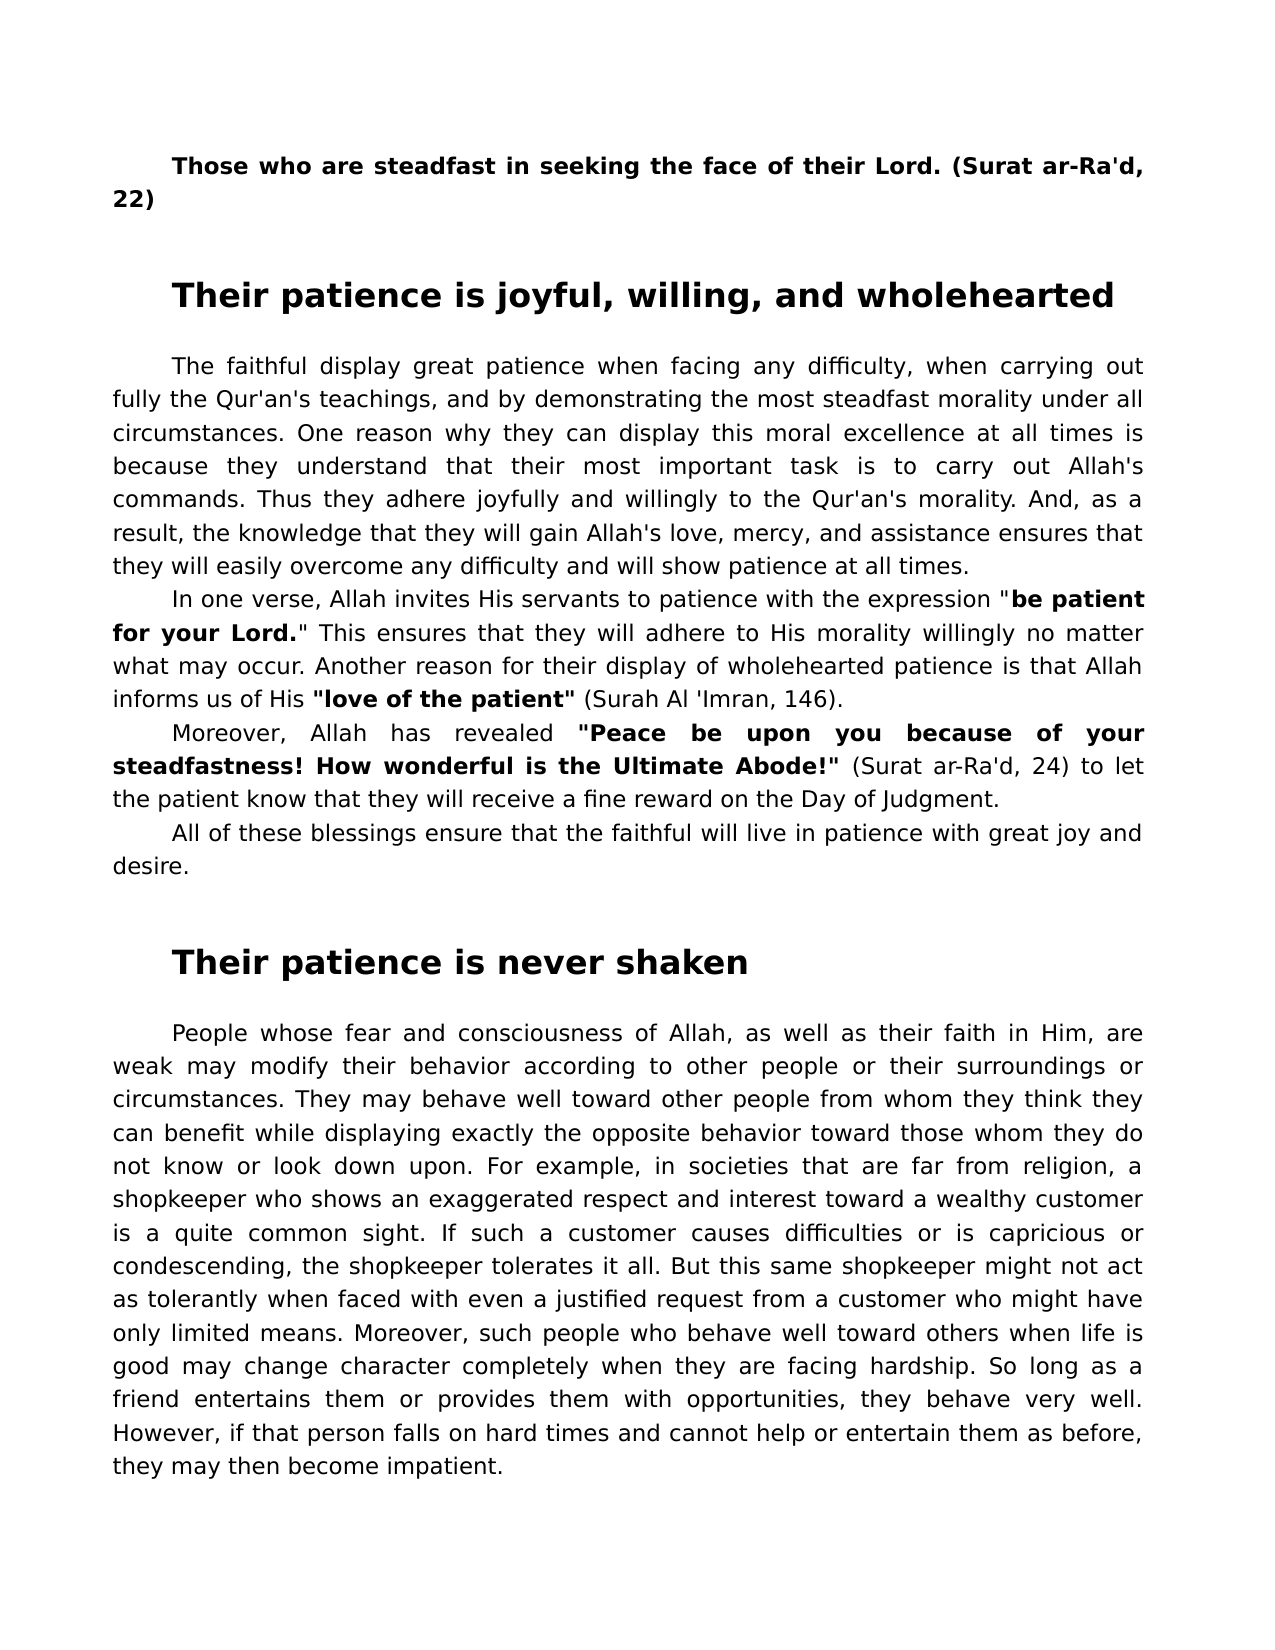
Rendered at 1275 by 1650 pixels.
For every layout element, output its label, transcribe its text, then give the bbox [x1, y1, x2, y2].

text Their patience is joyful, willing, and wholehearted [112, 281, 1145, 314]
text The faithful display great patience when facing any difficulty, when carrying out fully the Qur'an's teachings, and by demonstrating the most steadfast morality under all circumstances. One reason why they can display this moral excellence at all times is because they understand that their most important task is to carry out Allah's commands. Thus they adhere joyfully and willingly to the Qur'an's morality. And, as a result, the knowledge that they will gain Allah's love, mercy, and assistance ensures that they will easily overcome any difficulty and will show patience at all times. [112, 348, 1145, 581]
text Those who are steadfast in seeking the face of their Lord. (Surat ar-Ra'd, 22) [112, 148, 1145, 214]
text In one verse, Allah invites His servants to patience with the expression "be patient for your Lord." This ensures that they will adhere to His morality willingly no matter what may occur. Another reason for their display of wholehearted patience is that Allah informs us of His "love of the patient" (Surah Al 'Imran, 146). [112, 581, 1145, 714]
text Moreover, Allah has revealed "Peace be upon you because of your steadfastness! How wonderful is the Ultimate Abode!" (Surat ar-Ra'd, 24) to let the patient know that they will receive a fine reward on the Day of Judgment. [112, 714, 1145, 814]
text Their patience is never shaken [112, 948, 1145, 981]
text All of these blessings ensure that the faithful will live in patience with great joy and desire. [112, 814, 1145, 881]
text People whose fear and consciousness of Allah, as well as their faith in Him, are weak may modify their behavior according to other people or their surroundings or circumstances. They may behave well toward other people from whom they think they can benefit while displaying exactly the opposite behavior toward those whom they do not know or look down upon. For example, in societies that are far from religion, a shopkeeper who shows an exaggerated respect and interest toward a wealthy customer is a quite common sight. If such a customer causes difficulties or is capricious or condescending, the shopkeeper tolerates it all. But this same shopkeeper might not act as tolerantly when faced with even a justified request from a customer who might have only limited means. Moreover, such people who behave well toward others when life is good may change character completely when they are facing hardship. So long as a friend entertains them or provides them with opportunities, they behave very well. However, if that person falls on hard times and cannot help or entertain them as before, they may then become impatient. [112, 1014, 1145, 1481]
